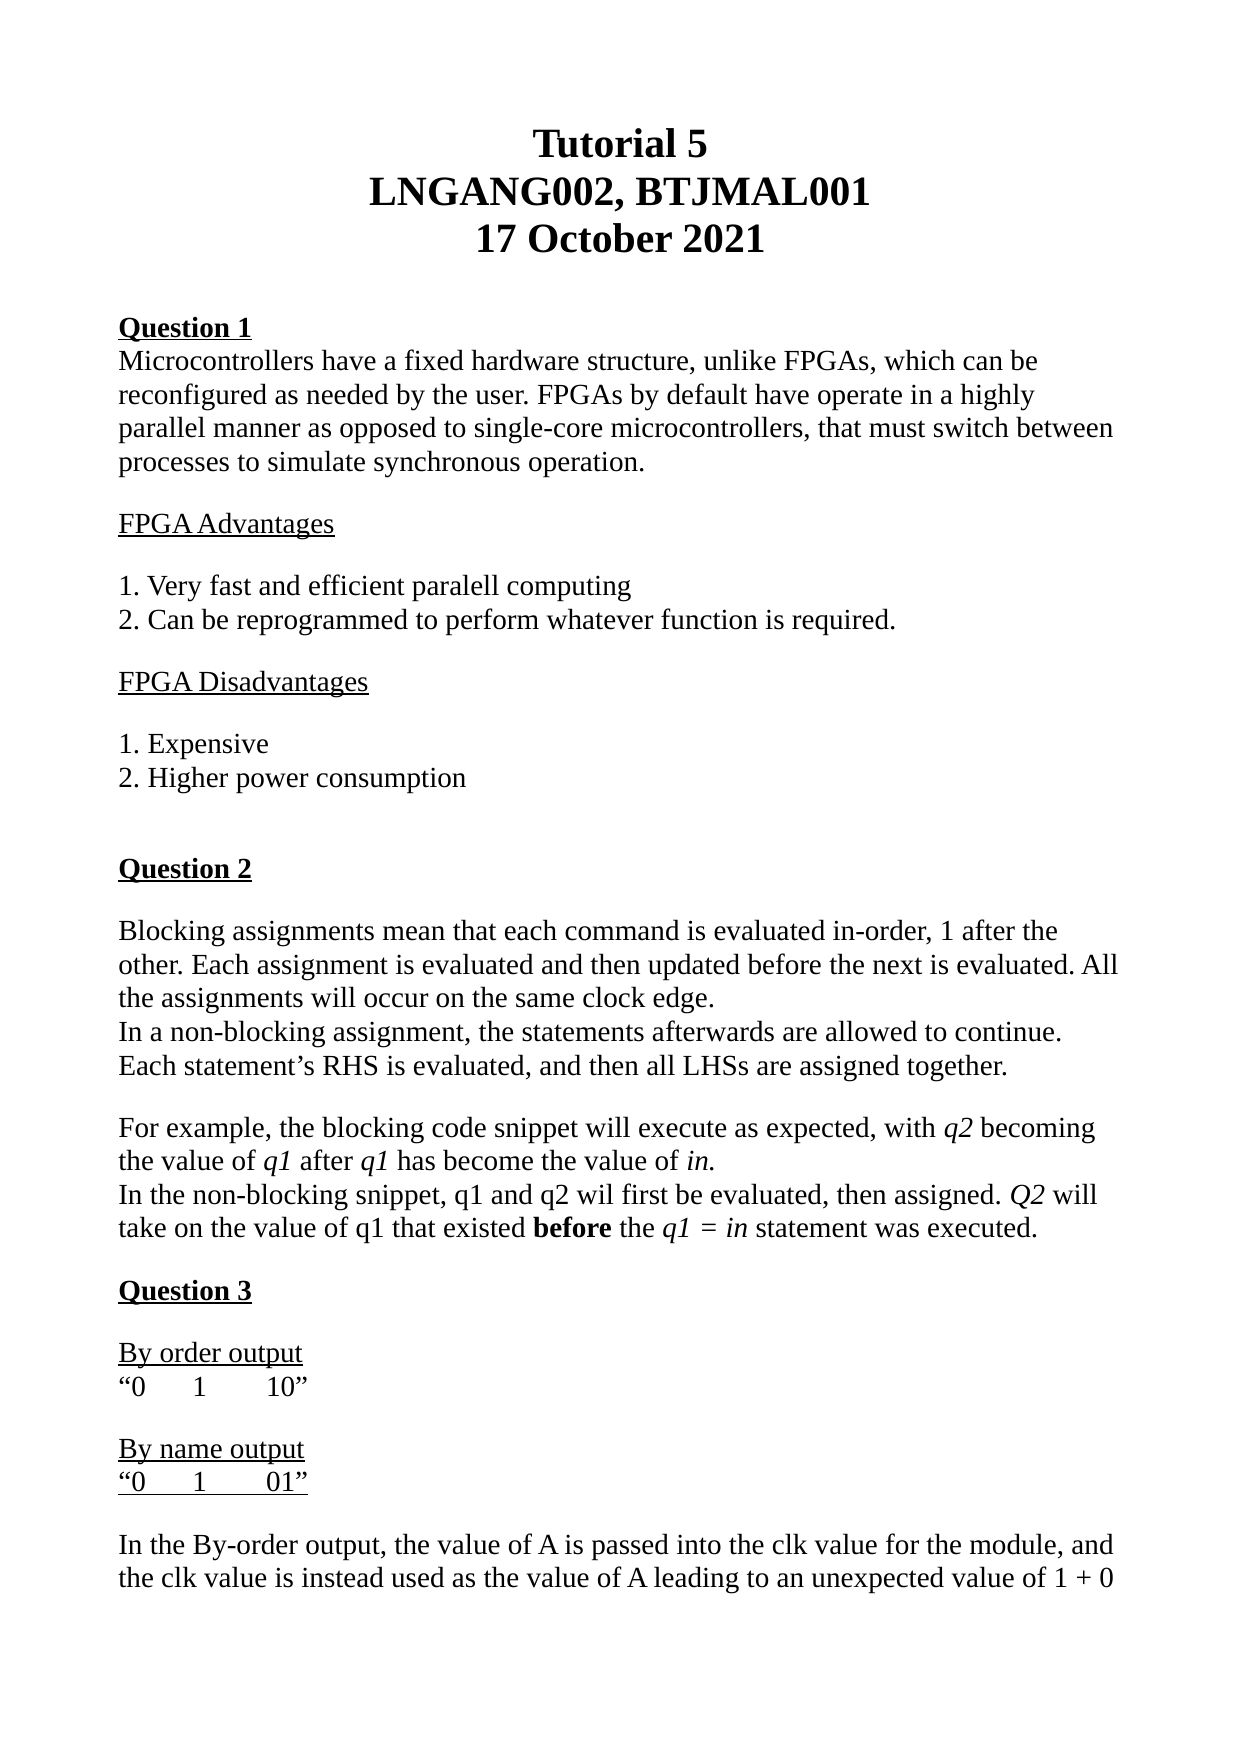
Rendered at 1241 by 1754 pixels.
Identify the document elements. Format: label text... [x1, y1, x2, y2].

text For example, the blocking code snippet will execute as expected, with q2 becoming the value of q1 after q1 has become the value of in. [118, 1110, 1122, 1177]
text In the non-blocking snippet, q1 and q2 wil first be evaluated, then assigned. Q2 will take on the value of q1 that existed before the q1 = in statement was executed. [118, 1177, 1122, 1244]
text “0 1 10” [118, 1369, 1122, 1402]
text By name output [118, 1431, 1122, 1464]
text 1. Very fast and efficient paralell computing [118, 568, 1122, 602]
text In the By-order output, the value of A is passed into the clk value for the module, and the clk value is instead used as the value of A leading to an unexpected value of 1 + 0 [118, 1527, 1122, 1594]
text 2. Higher power consumption [118, 760, 1122, 794]
text Blocking assignments mean that each command is evaluated in-order, 1 after the other. Each assignment is evaluated and then updated before the next is evaluated. All the assignments will occur on the same clock edge. [118, 913, 1122, 1014]
text FPGA Disadvantages [118, 664, 1122, 698]
text 17 October 2021 [118, 214, 1122, 262]
text Microcontrollers have a fixed hardware structure, unlike FPGAs, which can be reconfigured as needed by the user. FPGAs by default have operate in a highly parallel manner as opposed to single-core microcontrollers, that must switch between processes to simulate synchronous operation. [118, 343, 1122, 477]
text Tutorial 5 [118, 118, 1122, 166]
text “0 1 01” [118, 1464, 1122, 1498]
text Question 3 [118, 1273, 1122, 1306]
text By order output [118, 1335, 1122, 1369]
text FPGA Advantages [118, 506, 1122, 540]
text 2. Can be reprogrammed to perform whatever function is required. [118, 602, 1122, 636]
text Question 1 [118, 310, 1122, 343]
text 1. Expensive [118, 727, 1122, 760]
text Question 2 [118, 851, 1122, 885]
text In a non-blocking assignment, the statements afterwards are allowed to continue. Each statement’s RHS is evaluated, and then all LHSs are assigned together. [118, 1014, 1122, 1081]
text LNGANG002, BTJMAL001 [118, 166, 1122, 214]
